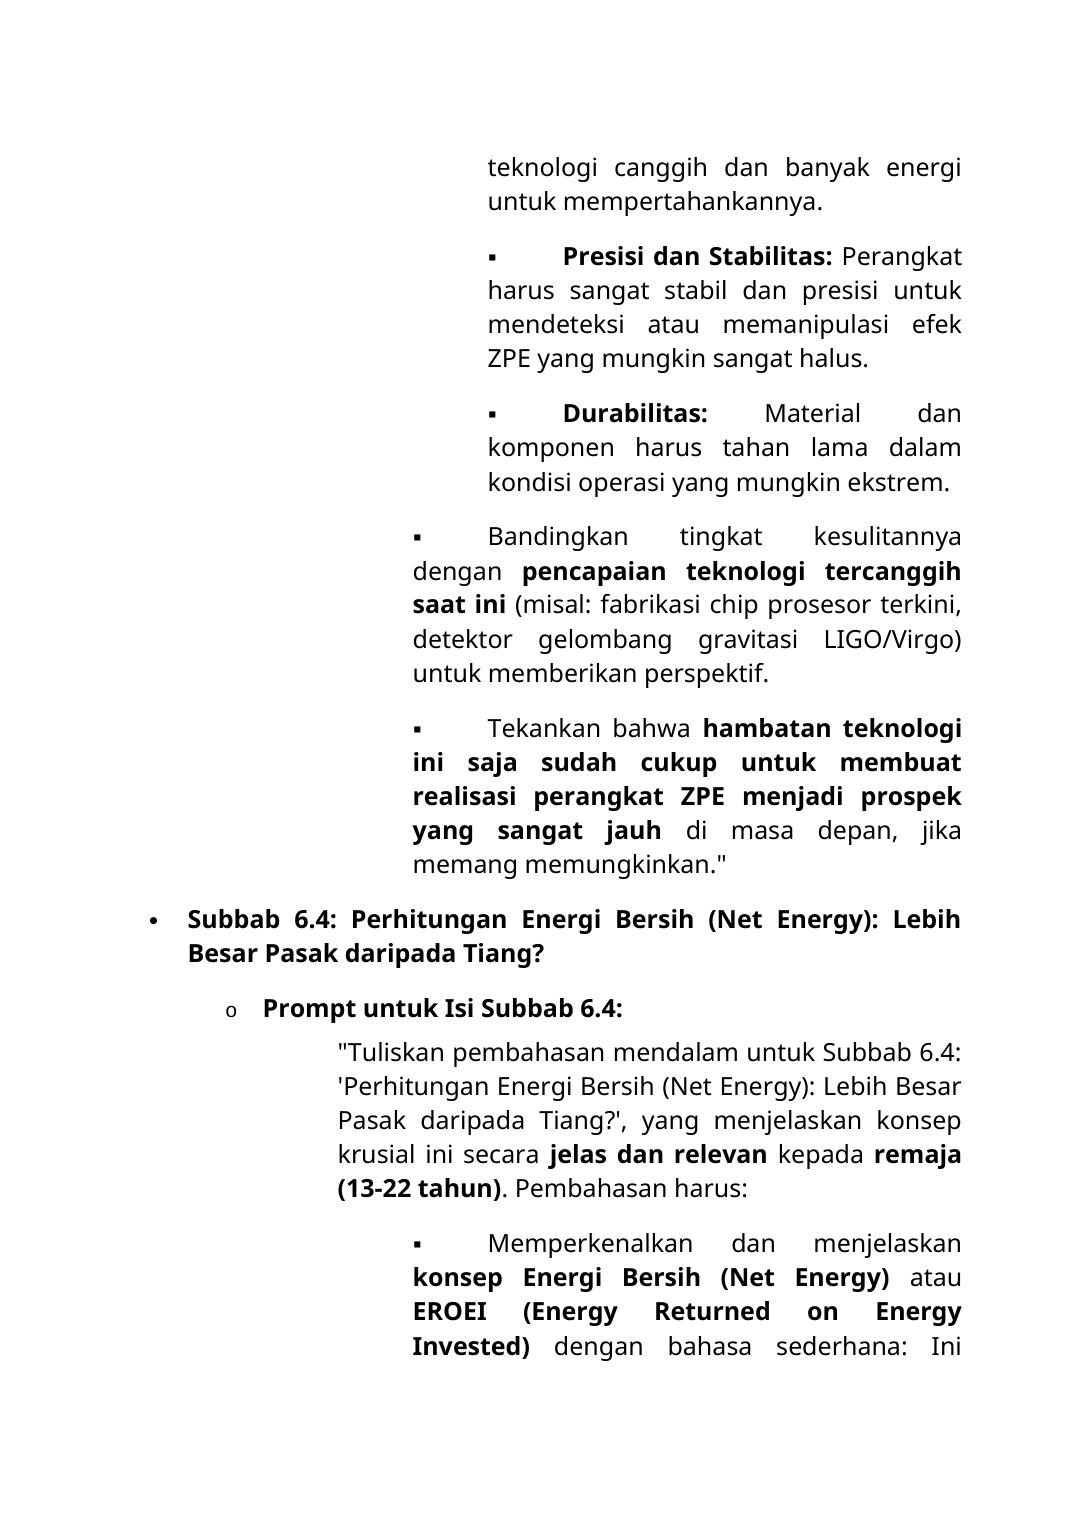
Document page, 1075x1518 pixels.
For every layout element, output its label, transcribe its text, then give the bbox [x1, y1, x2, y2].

list Memperkenalkan dan menjelaskan konsep Energi Bersih (Net Energy) atau EROEI (Energy Returned on Energy Invested) dengan bahasa sederhana: Ini adalah rasio antara energi yang kita dapatkan dari suatu sumber energi dibandingkan dengan energi yang kita habiskan untuk membangun, mengoperasikan, merawat, dan membongkar fasilitas energi tersebut. [412, 1226, 962, 1362]
text "Tuliskan pembahasan mendalam untuk Subbab 6.4: 'Perhitungan Energi Bersih (Net Energy): Lebih Besar Pasak daripada Tiang?', yang menjelaskan konsep krusial ini secara jelas dan relevan kepada remaja (13-22 tahun). Pembahasan harus: [337, 1035, 962, 1205]
list Subbab 6.4: Perhitungan Energi Bersih (Net Energy): Lebih Besar Pasak daripada Tiang? [150, 901, 962, 969]
list Presisi dan Stabilitas: Perangkat harus sangat stabil dan presisi untuk mendeteksi atau memanipulasi efek ZPE yang mungkin sangat halus. [487, 239, 962, 375]
list Kondisi Operasi Ekstrem: Kebutuhan akan vakum ultra-tinggi, suhu mendekati nol absolut, atau medan elektromagnetik kuat yang stabil, yang semuanya membutuhkan teknologi canggih dan banyak energi untuk mempertahankannya. [487, 150, 962, 218]
list Bandingkan tingkat kesulitannya dengan pencapaian teknologi tercanggih saat ini (misal: fabrikasi chip prosesor terkini, detektor gelombang gravitasi LIGO/Virgo) untuk memberikan perspektif. [412, 519, 962, 689]
list Prompt untuk Isi Subbab 6.4: [225, 990, 962, 1024]
list Durabilitas: Material dan komponen harus tahan lama dalam kondisi operasi yang mungkin ekstrem. [487, 396, 962, 498]
list Tekankan bahwa hambatan teknologi ini saja sudah cukup untuk membuat realisasi perangkat ZPE menjadi prospek yang sangat jauh di masa depan, jika memang memungkinkan." [412, 710, 962, 881]
